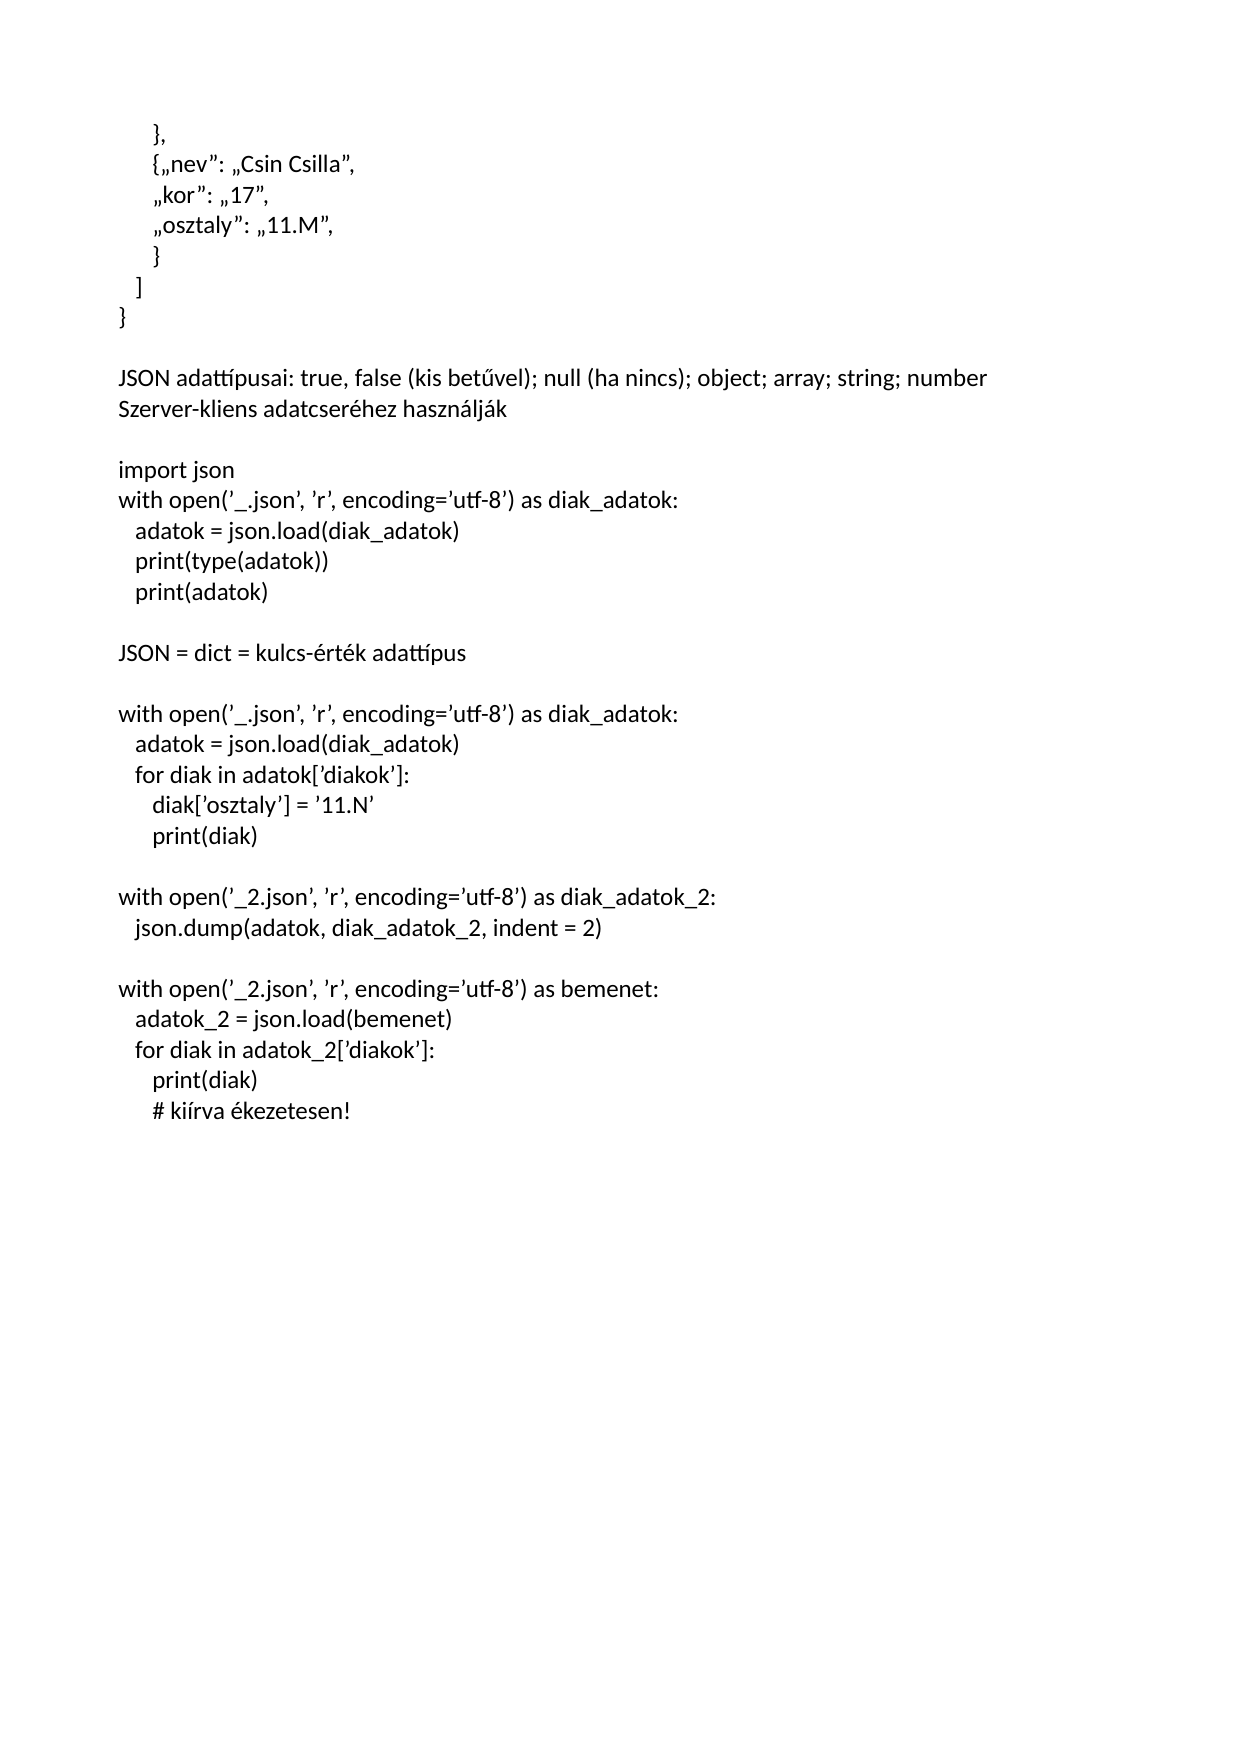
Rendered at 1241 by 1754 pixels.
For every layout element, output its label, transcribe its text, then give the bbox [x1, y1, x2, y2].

text adatok_2 = json.load(bemenet) [118, 1003, 1122, 1034]
text print(adatok) [118, 576, 1122, 606]
text diak[’osztaly’] = ’11.N’ [118, 789, 1122, 820]
text for diak in adatok[’diakok’]: [118, 759, 1122, 789]
text adatok = json.load(diak_adatok) [118, 515, 1122, 545]
text }, [118, 118, 1122, 149]
text import json [118, 454, 1122, 484]
text {„nev”: „Csin Csilla”, [118, 149, 1122, 179]
text with open(’_2.json’, ’r’, encoding=’utf-8’) as diak_adatok_2: [118, 881, 1122, 912]
text ] [118, 271, 1122, 301]
text „osztaly”: „11.M”, [118, 210, 1122, 240]
text print(type(adatok)) [118, 545, 1122, 576]
text print(diak) [118, 820, 1122, 851]
text JSON = dict = kulcs-érték adattípus [118, 637, 1122, 667]
text print(diak) [118, 1064, 1122, 1095]
text Szerver-kliens adatcseréhez használják [118, 393, 1122, 423]
text „kor”: „17”, [118, 179, 1122, 210]
text } [118, 301, 1122, 332]
text adatok = json.load(diak_adatok) [118, 728, 1122, 759]
text with open(’_.json’, ’r’, encoding=’utf-8’) as diak_adatok: [118, 484, 1122, 515]
text for diak in adatok_2[’diakok’]: [118, 1034, 1122, 1064]
text with open(’_.json’, ’r’, encoding=’utf-8’) as diak_adatok: [118, 698, 1122, 728]
text # kiírva ékezetesen! [118, 1095, 1122, 1125]
text with open(’_2.json’, ’r’, encoding=’utf-8’) as bemenet: [118, 973, 1122, 1003]
text } [118, 240, 1122, 271]
text json.dump(adatok, diak_adatok_2, indent = 2) [118, 912, 1122, 942]
text JSON adattípusai: true, false (kis betűvel); null (ha nincs); object; array; string; number [118, 362, 1122, 393]
